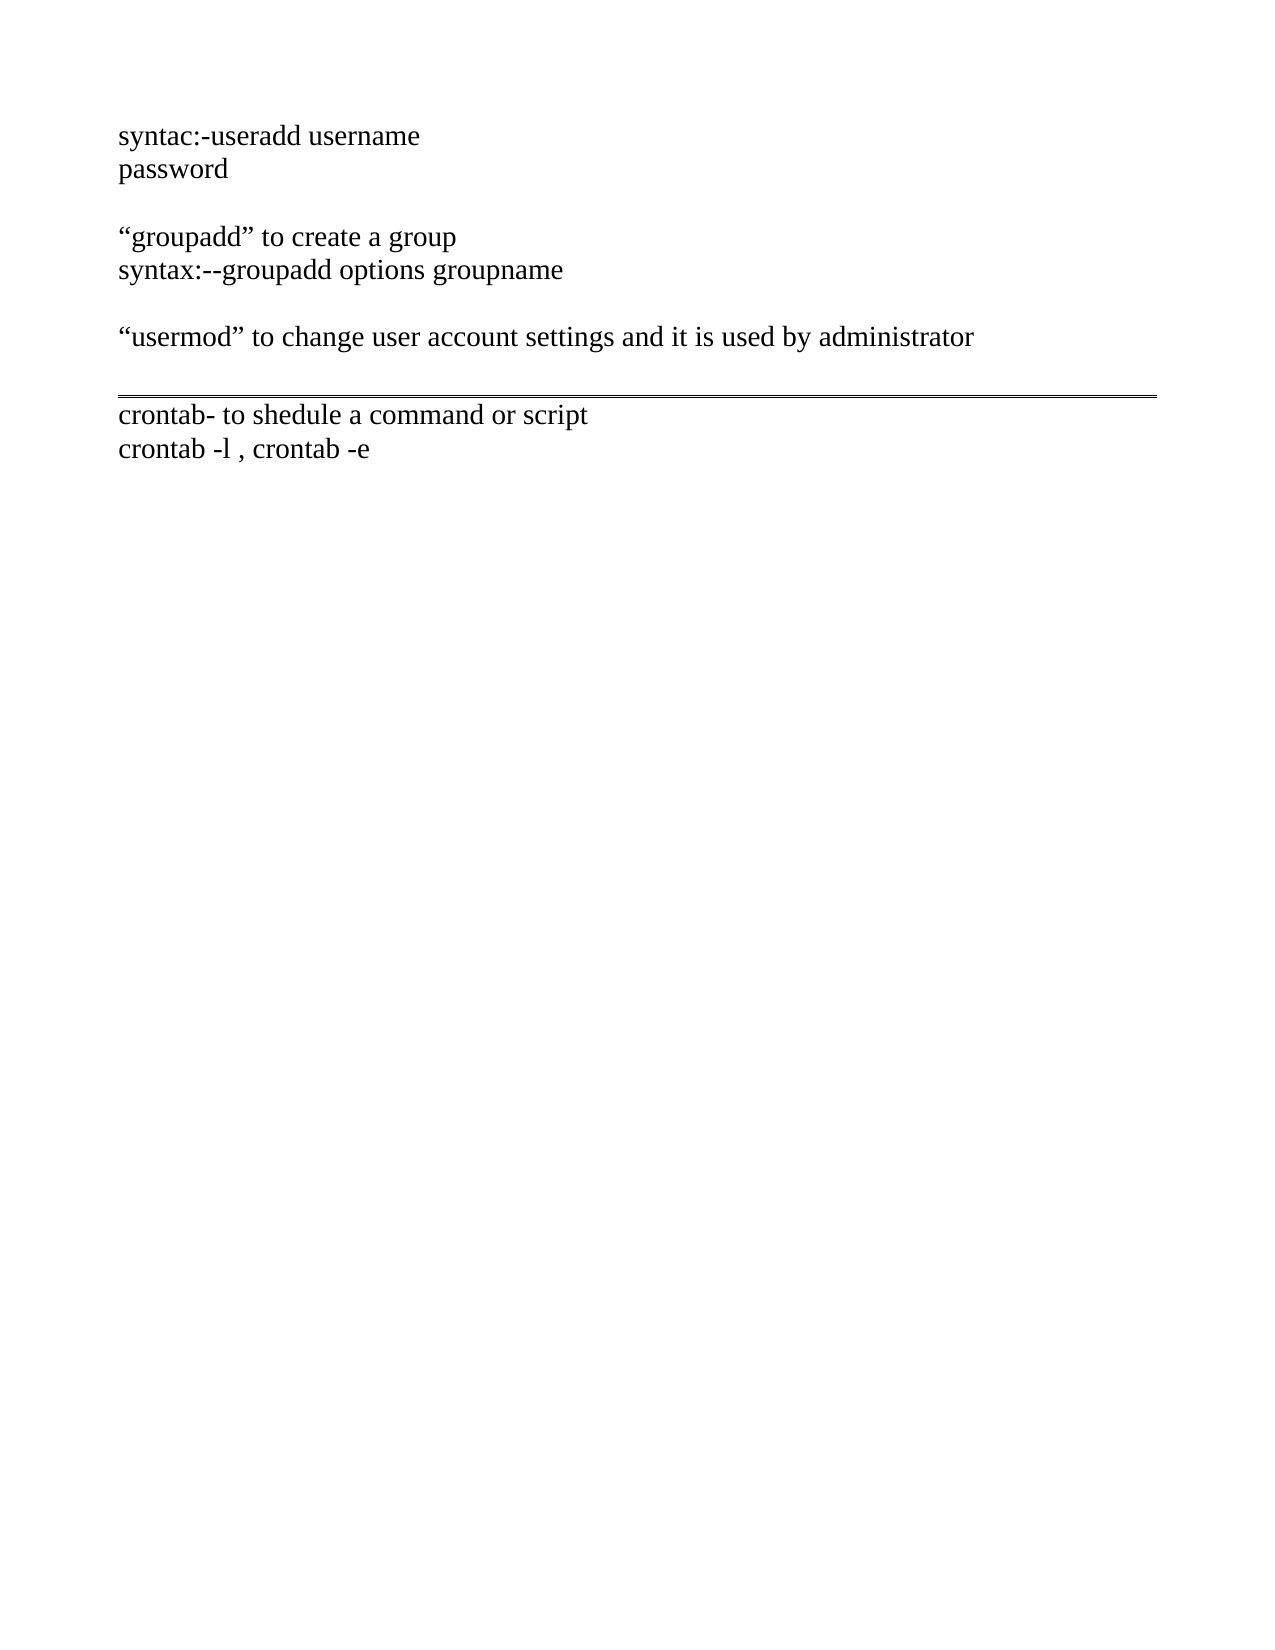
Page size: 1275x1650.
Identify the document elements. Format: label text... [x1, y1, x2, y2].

text syntac:-useradd username [118, 118, 1157, 152]
text crontab- to shedule a command or script [118, 398, 1157, 431]
text crontab -l , crontab -e [118, 431, 1157, 464]
text password [118, 152, 1157, 185]
text “groupadd” to create a group [118, 219, 1157, 252]
text syntax:--groupadd options groupname [118, 252, 1157, 286]
text “usermod” to change user account settings and it is used by administrator [118, 319, 1157, 353]
